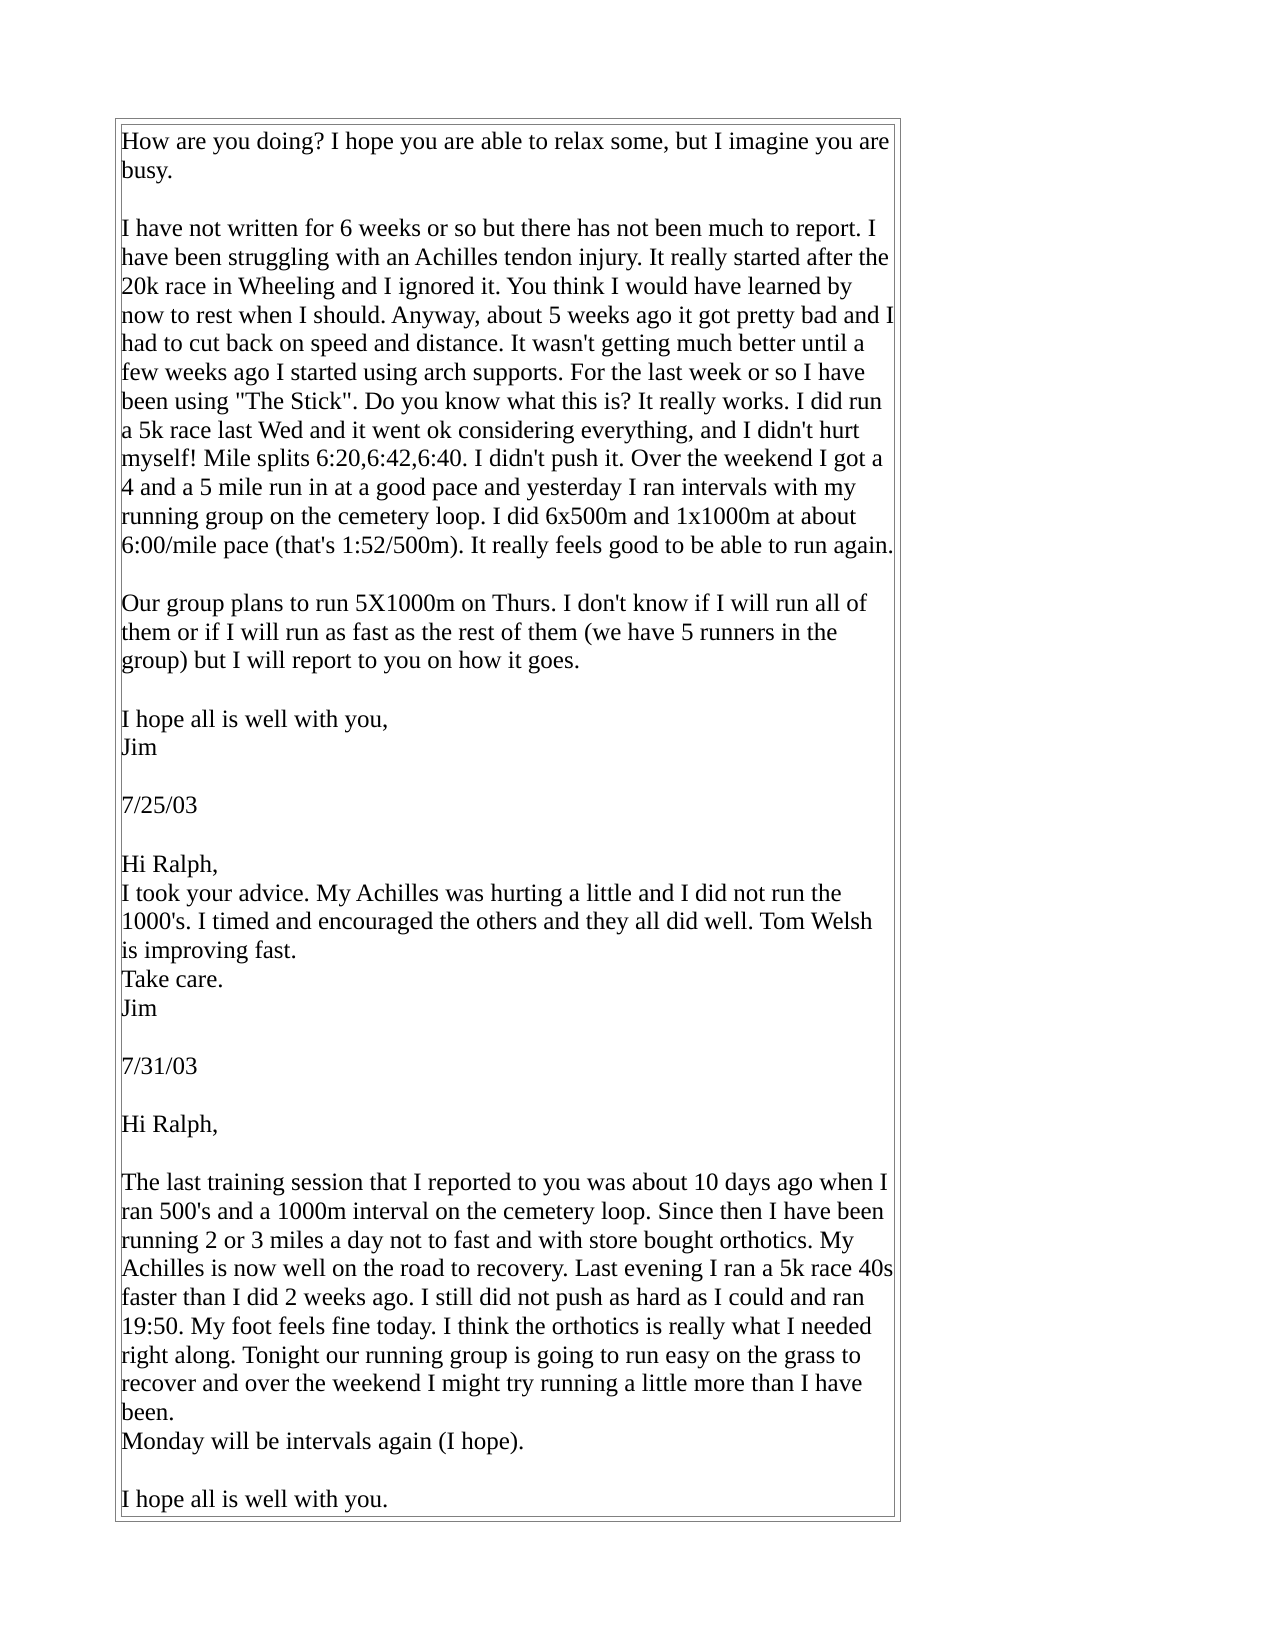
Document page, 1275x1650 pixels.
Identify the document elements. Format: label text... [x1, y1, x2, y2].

table_header How are you doing? I hope you are able to relax some, but I imagine you are busy. I have not written for 6 weeks or so but there has not been much to report. I have been struggling with an Achilles tendon injury. It really started after the 20k race in Wheeling and I ignored it. You think I would have learned by now to rest when I should. Anyway, about 5 weeks ago it got pretty bad and I had to cut back on speed and distance. It wasn't getting much better until a few weeks ago I started using arch supports. For the last week or so I have been using "The Stick". Do you know what this is? It really works. I did run a 5k race last Wed and it went ok considering everything, and I didn't hurt myself! Mile splits 6:20,6:42,6:40. I didn't push it. Over the weekend I got a 4 and a 5 mile run in at a good pace and yesterday I ran intervals with my running group on the cemetery loop. I did 6x500m and 1x1000m at about 6:00/mile pace (that's 1:52/500m). It really feels good to be able to run again. Our group plans to run 5X1000m on Thurs. I don't know if I will run all of them or if I will run as fast as the rest of them (we have 5 runners in the group) but I will report to you on how it goes. I hope all is well with you, Jim 7/25/03 Hi Ralph, I took your advice. My Achilles was hurting a little and I did not run the 1000's. I timed and encouraged the others and they all did well. Tom Welsh is improving fast. Take care. Jim 7/31/03 Hi Ralph, The last training session that I reported to you was about 10 days ago when I ran 500's and a 1000m interval on the cemetery loop. Since then I have been running 2 or 3 miles a day not to fast and with store bought orthotics. My Achilles is now well on the road to recovery. Last evening I ran a 5k race 40s faster than I did 2 weeks ago. I still did not push as hard as I could and ran 19:50. My foot feels fine today. I think the orthotics is really what I needed right along. Tonight our running group is going to run easy on the grass to recover and over the weekend I might try running a little more than I have been. Monday will be intervals again (I hope). I hope all is well with you. [118, 119, 897, 1516]
